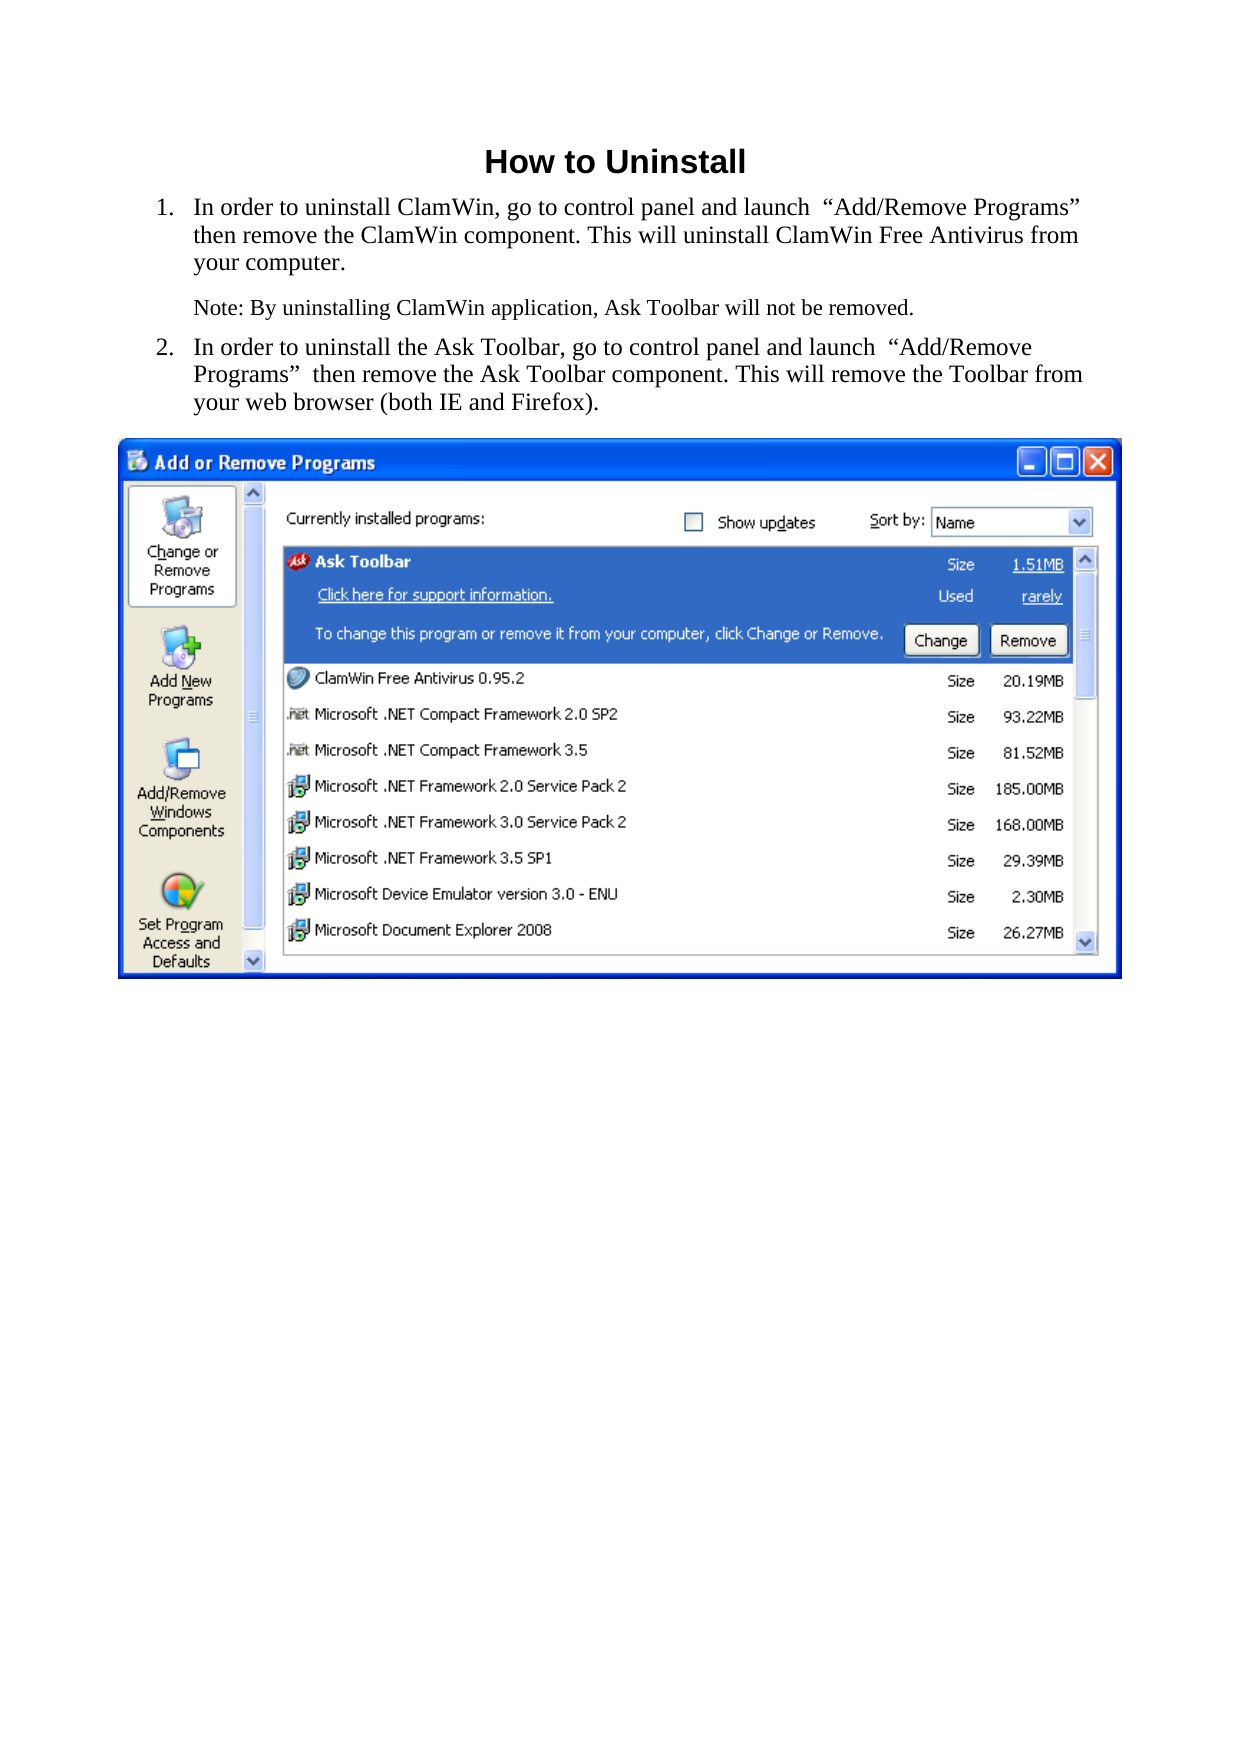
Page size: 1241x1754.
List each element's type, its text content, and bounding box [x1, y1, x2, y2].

list In order to uninstall the Ask Toolbar, go to control panel and launch “Add/Remove Programs” then remove the Ask Toolbar component. This will remove the Toolbar from your web browser (both IE and Firefox). [156, 333, 1122, 416]
list In order to uninstall ClamWin, go to control panel and launch “Add/Remove Programs” then remove the ClamWin component. This will uninstall ClamWin Free Antivirus from your computer. Note: By uninstalling ClamWin application, Ask Toolbar will not be removed. [156, 193, 1122, 320]
subtitle How to Uninstall [118, 143, 1122, 181]
picture [118, 438, 1122, 979]
